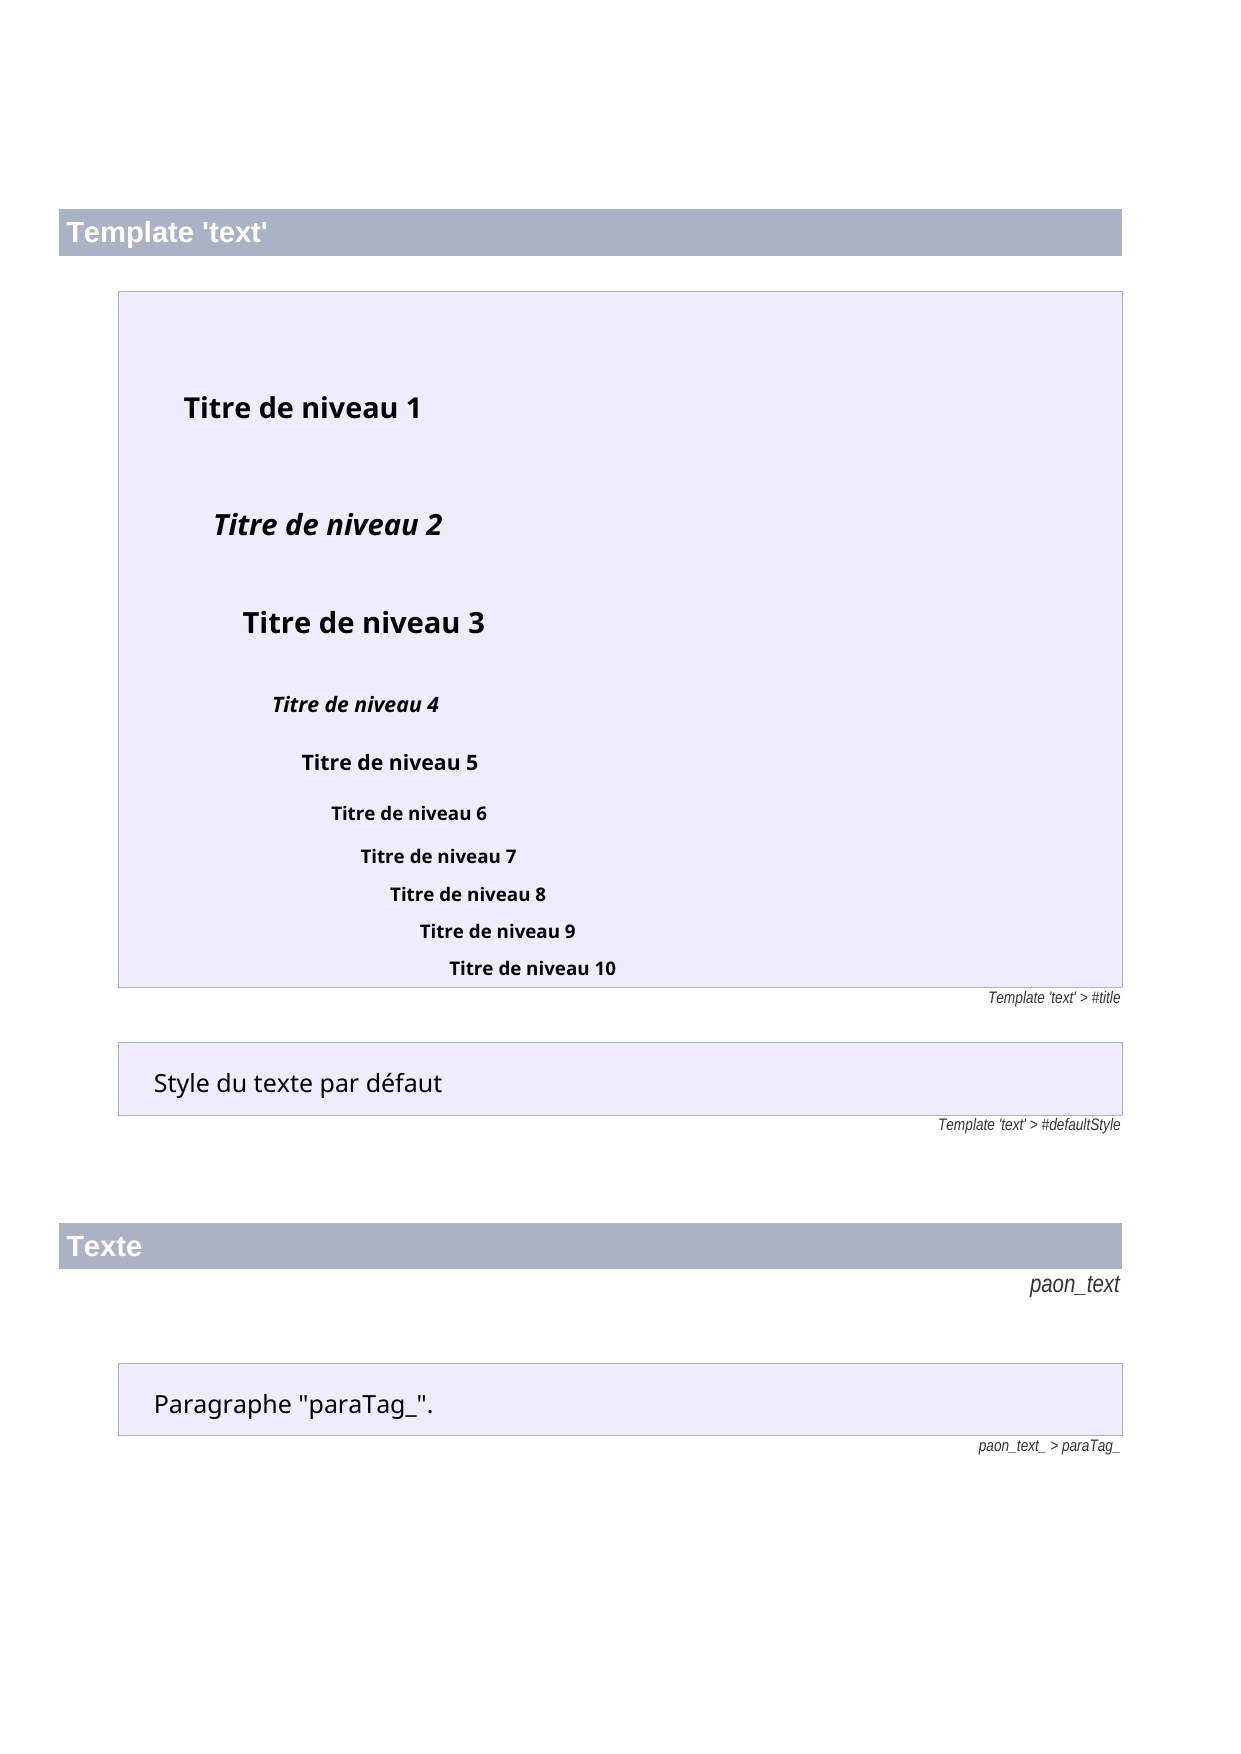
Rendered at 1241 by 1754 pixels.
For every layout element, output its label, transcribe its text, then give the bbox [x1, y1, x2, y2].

table_header Style du texte par défaut [119, 1043, 1122, 1115]
subtitle paon_text [118, 1269, 1122, 1298]
title Template 'text' > #title [118, 988, 1122, 1007]
title paon_text_ > paraTag_ [118, 1436, 1122, 1455]
table_header Paragraphe "paraTag_". [119, 1364, 1122, 1435]
title Template 'text' [60, 210, 1122, 254]
table_header Titre de niveau 1 Titre de niveau 2 Titre de niveau 3 Titre de niveau 4 Titre de niveau 5 Titre de niveau 6 Titre de niveau 7 Titre de niveau 8 Titre de niveau 9 Titre de niveau 10 [119, 292, 1122, 987]
title Texte [60, 1224, 1122, 1268]
title Template 'text' > #defaultStyle [118, 1116, 1122, 1134]
